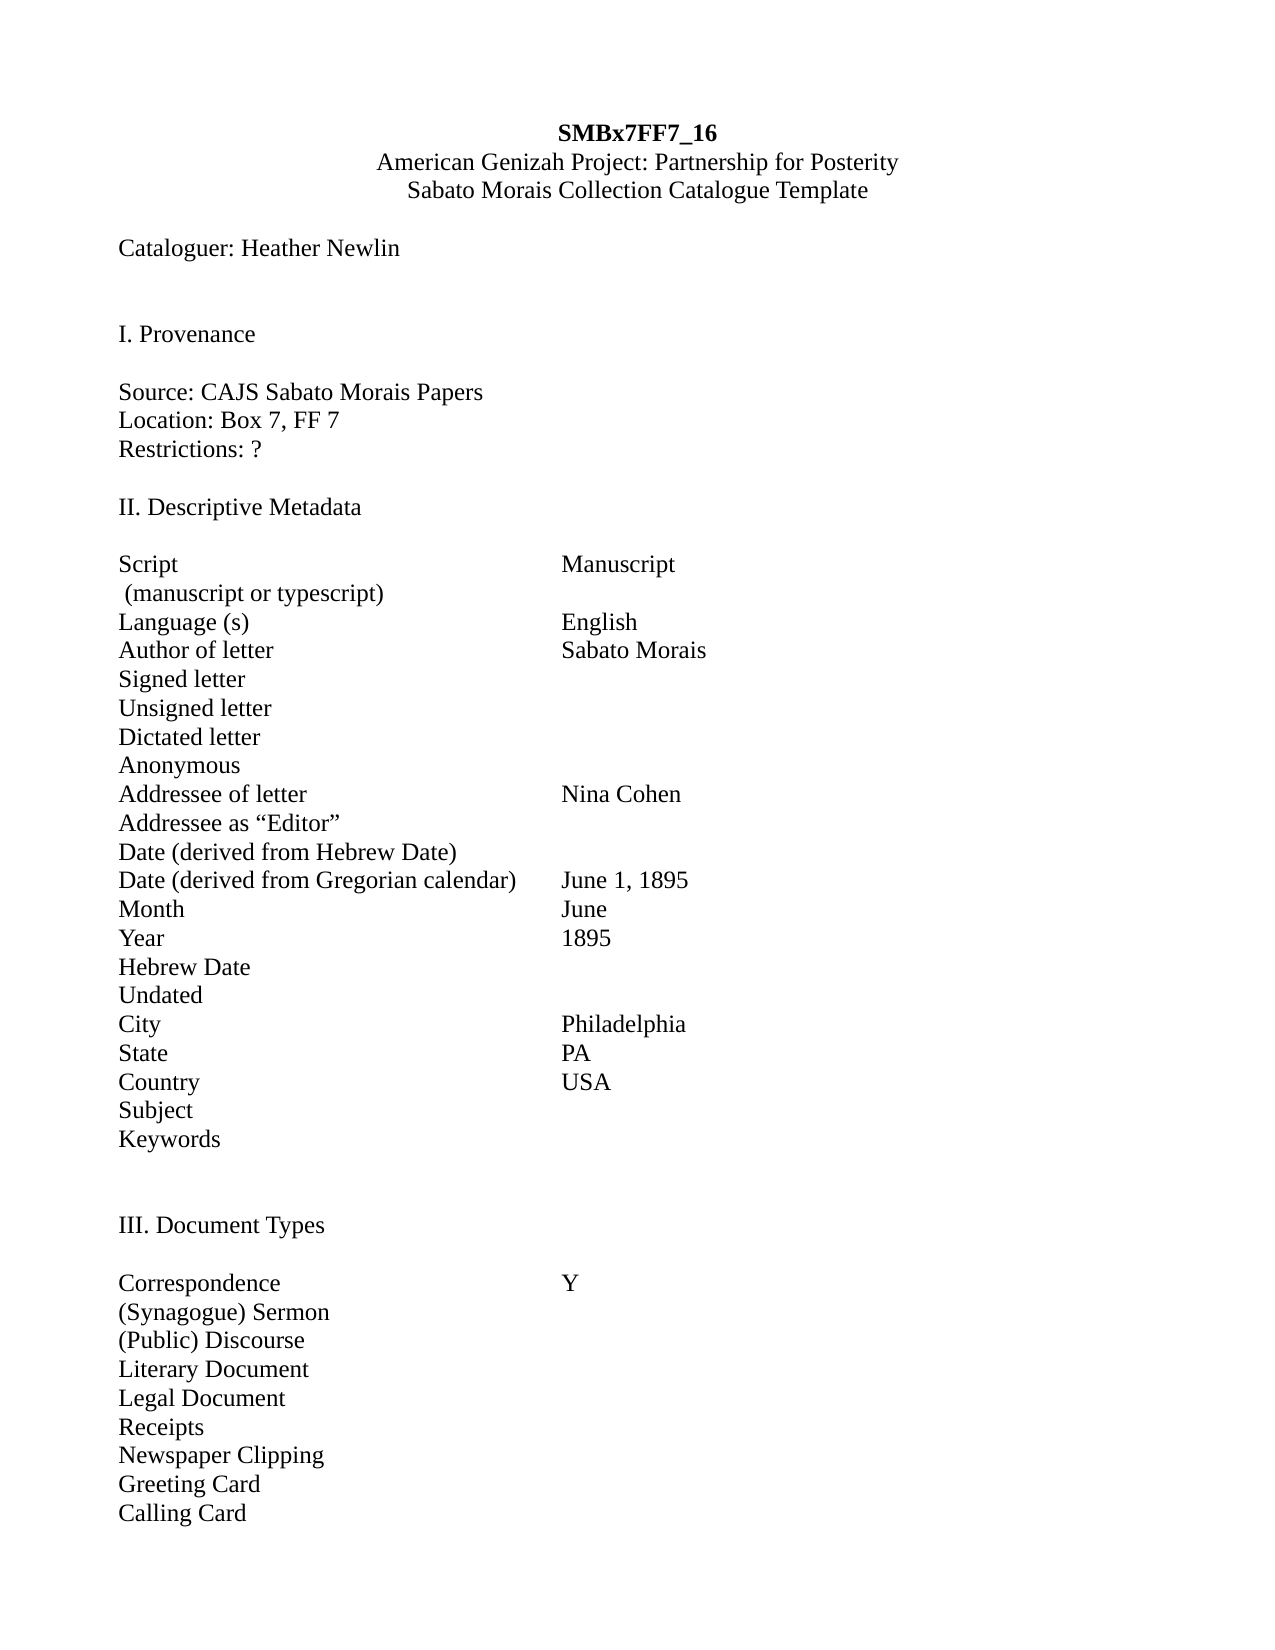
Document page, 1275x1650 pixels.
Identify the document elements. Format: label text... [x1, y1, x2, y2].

text (Synagogue) Sermon [118, 1297, 1157, 1326]
text Country USA [118, 1067, 1157, 1096]
text I. Provenance [118, 319, 1157, 348]
text State PA [118, 1038, 1157, 1067]
text Date (derived from Hebrew Date) [118, 837, 1157, 866]
text Restrictions: ? [118, 434, 1157, 463]
text SMBx7FF7_16 [118, 118, 1157, 147]
text Unsigned letter [118, 693, 1157, 722]
text Keywords [118, 1124, 1157, 1153]
text Literary Document [118, 1354, 1157, 1383]
text Correspondence Y [118, 1268, 1157, 1297]
text Hebrew Date [118, 952, 1157, 981]
text Dictated letter [118, 722, 1157, 751]
text Legal Document [118, 1383, 1157, 1412]
text American Genizah Project: Partnership for Posterity [118, 147, 1157, 176]
text Calling Card [118, 1498, 1157, 1527]
text Greeting Card [118, 1469, 1157, 1498]
text (Public) Discourse [118, 1326, 1157, 1354]
text Location: Box 7, FF 7 [118, 406, 1157, 434]
text Date (derived from Gregorian calendar) June 1, 1895 [118, 866, 1157, 894]
text Addressee of letter Nina Cohen [118, 779, 1157, 808]
text Author of letter Sabato Morais [118, 636, 1157, 664]
text Sabato Morais Collection Catalogue Template [118, 176, 1157, 204]
text City Philadelphia [118, 1009, 1157, 1038]
text Year 1895 [118, 923, 1157, 952]
text Cataloguer: Heather Newlin [118, 233, 1157, 262]
text Month June [118, 894, 1157, 923]
text (manuscript or typescript) [118, 578, 1157, 607]
text Signed letter [118, 664, 1157, 693]
text Script Manuscript [118, 549, 1157, 578]
text Addressee as “Editor” [118, 808, 1157, 837]
text Newspaper Clipping [118, 1441, 1157, 1469]
text II. Descriptive Metadata [118, 492, 1157, 521]
text III. Document Types [118, 1211, 1157, 1239]
text Language (s) English [118, 607, 1157, 636]
text Undated [118, 981, 1157, 1009]
text Subject [118, 1096, 1157, 1124]
text Receipts [118, 1412, 1157, 1441]
text Anonymous [118, 751, 1157, 779]
text Source: CAJS Sabato Morais Papers [118, 377, 1157, 406]
